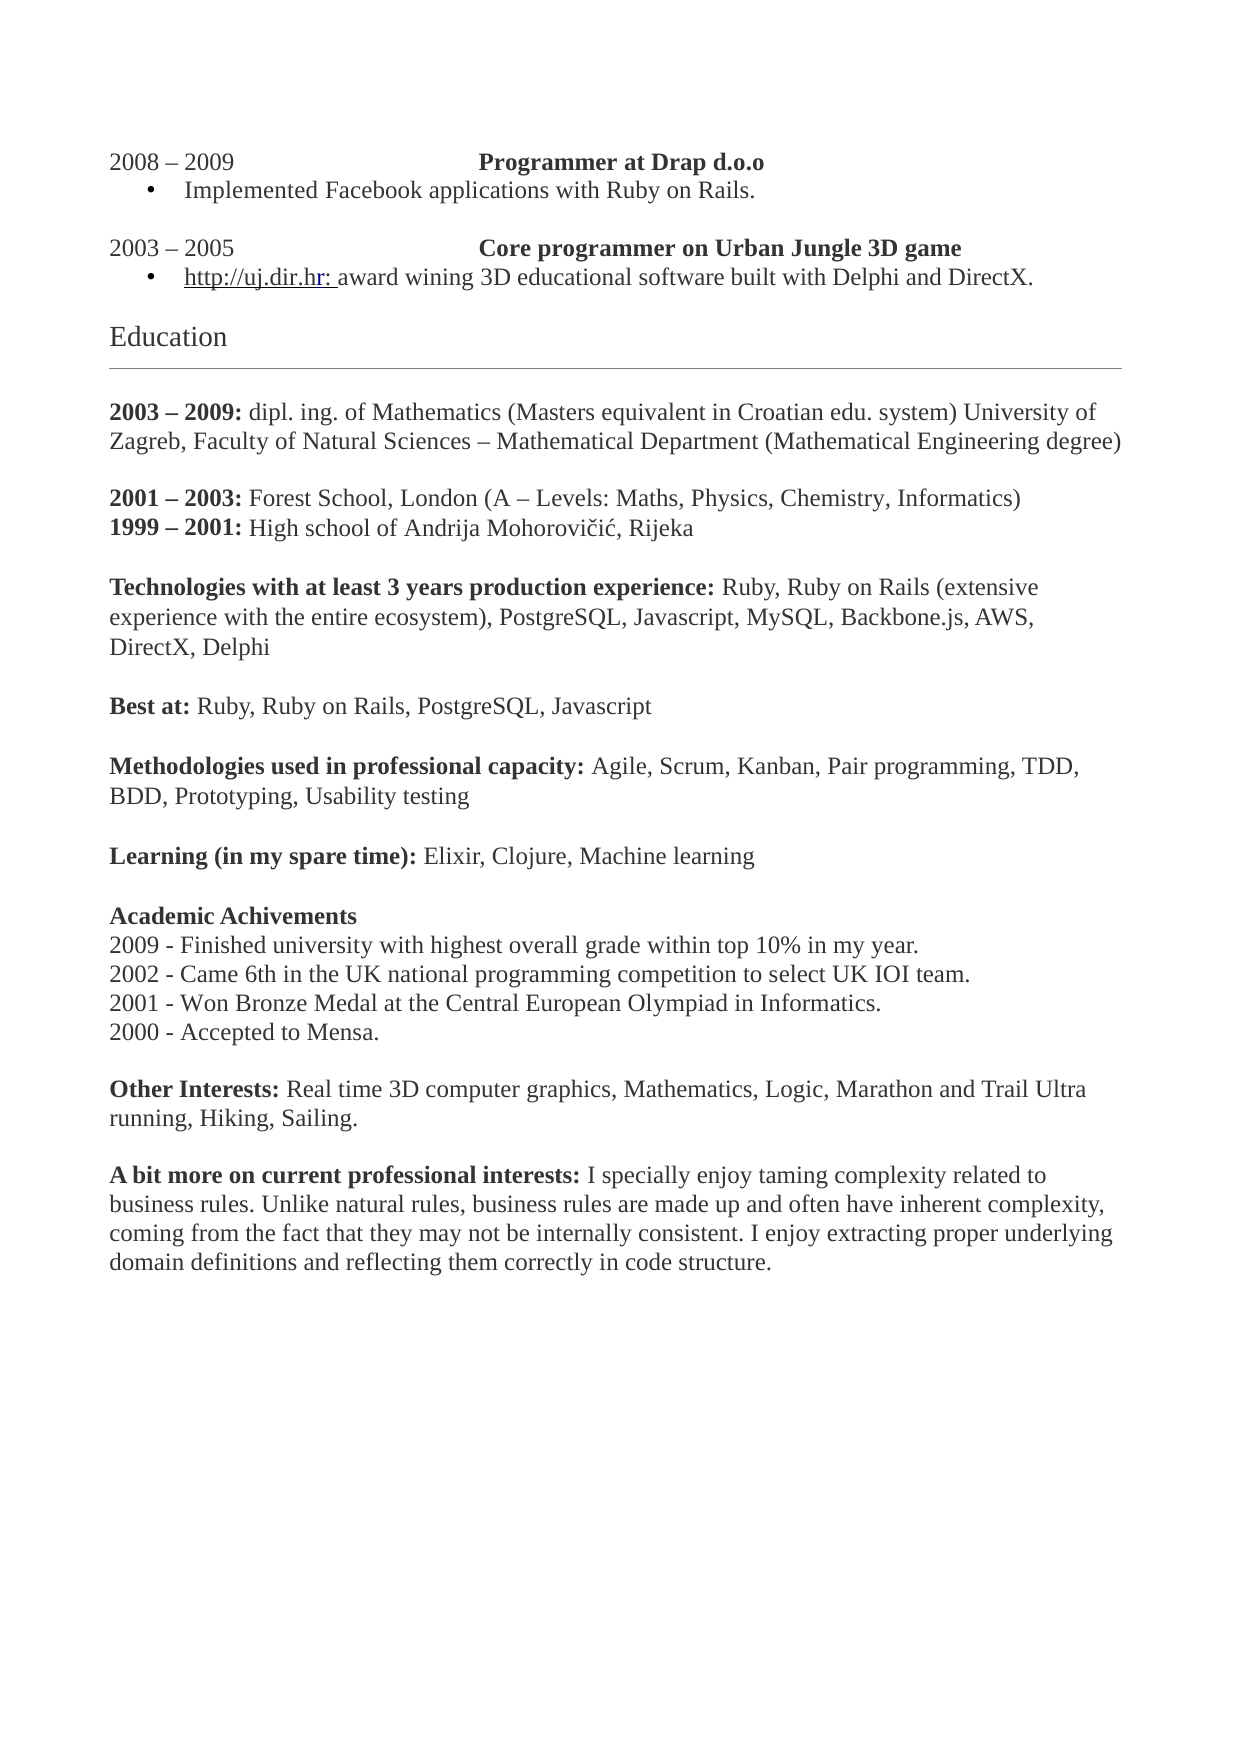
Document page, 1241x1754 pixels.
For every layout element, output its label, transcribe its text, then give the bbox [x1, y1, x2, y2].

text 2003 – 2009: dipl. ing. of Mathematics (Masters equivalent in Croatian edu. system) University of Zagreb, Faculty of Natural Sciences – Mathematical Department (Mathematical Engineering degree) 2001 – 2003: Forest School, London (A – Levels: Maths, Physics, Chemistry, Informatics) 1999 – 2001: High school of Andrija Mohorovičić, Rijeka [109, 397, 1122, 571]
text 2008 – 2009 Programmer at Drap d.o.o [109, 118, 1098, 176]
text 2002 - Came 6th in the UK national programming competition to select UK IOI team. 2001 - Won Bronze Medal at the Central European Olympiad in Informatics. 2000 - Accepted to Mensa. Other Interests: Real time 3D computer graphics, Mathematics, Logic, Marathon and Trail Ultra running, Hiking, Sailing. A bit more on current professional interests: I specially enjoy taming complexity related to business rules. Unlike natural rules, business rules are made up and often have inherent complexity, coming from the fact that they may not be internally consistent. I enjoy extracting proper underlying domain definitions and reflecting them correctly in code structure. [109, 959, 1122, 1276]
list Implemented Facebook applications with Ruby on Rails. [147, 176, 1122, 233]
list http://uj.dir.hr: award wining 3D educational software built with Delphi and DirectX. [147, 262, 1122, 319]
text Education [109, 319, 1122, 353]
text Academic Achivements 2009 - Finished university with highest overall grade within top 10% in my year. [109, 870, 1122, 959]
text Technologies with at least 3 years production experience: Ruby, Ruby on Rails (extensive experience with the entire ecosystem), PostgreSQL, Javascript, MySQL, Backbone.js, AWS, DirectX, Delphi Best at: Ruby, Ruby on Rails, PostgreSQL, Javascript Methodologies used in professional capacity: Agile, Scrum, Kanban, Pair programming, TDD, BDD, Prototyping, Usability testing Learning (in my spare time): Elixir, Clojure, Machine learning [109, 571, 1122, 870]
text 2003 – 2005 Core programmer on Urban Jungle 3D game [109, 233, 1122, 262]
